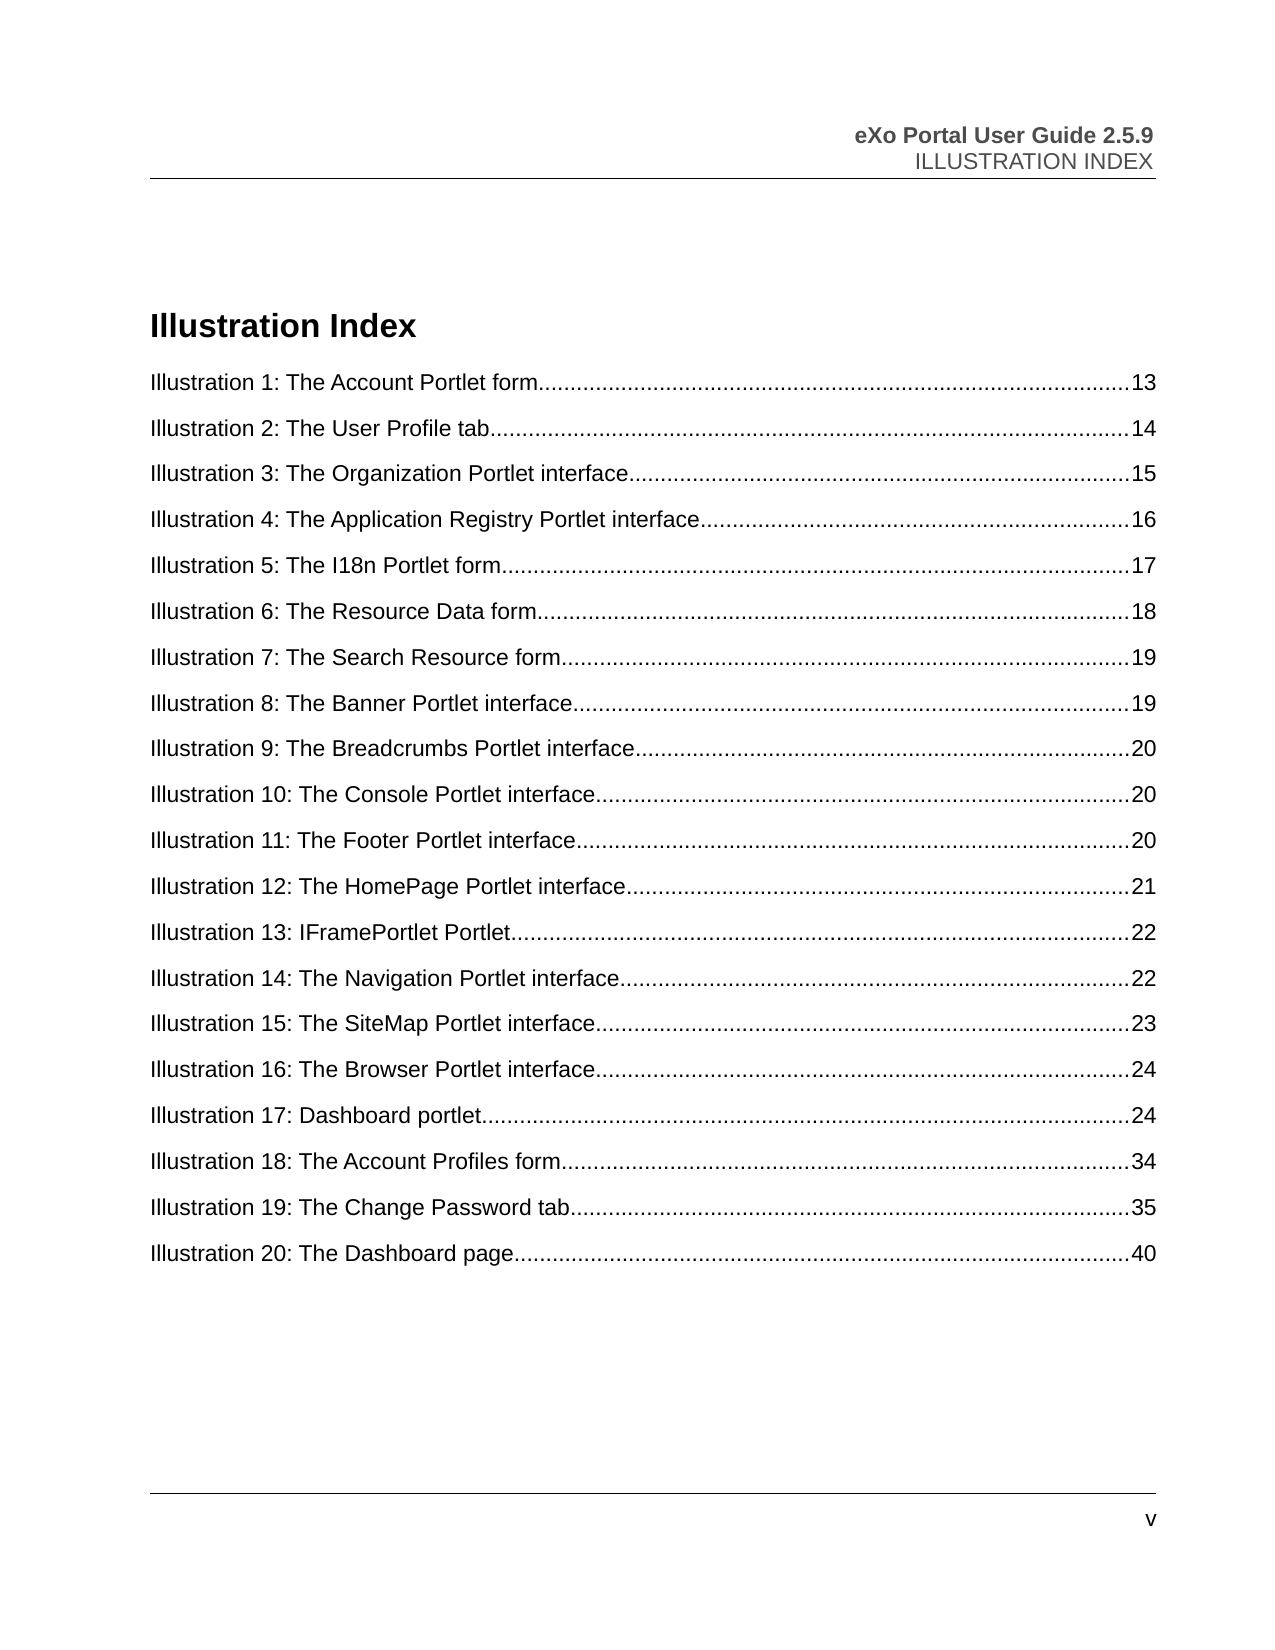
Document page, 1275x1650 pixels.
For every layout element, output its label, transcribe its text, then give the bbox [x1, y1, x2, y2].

text Illustration 17: Dashboard portlet 24 [150, 1102, 1156, 1128]
text Illustration 4: The Application Registry Portlet interface 16 [150, 506, 1156, 532]
text Illustration 18: The Account Profiles form 34 [150, 1148, 1156, 1174]
text Illustration 20: The Dashboard page 40 [150, 1239, 1156, 1266]
text Illustration 9: The Breadcrumbs Portlet interface 20 [150, 735, 1156, 762]
text Illustration 1: The Account Portlet form 13 [150, 369, 1156, 395]
text Illustration 3: The Organization Portlet interface 15 [150, 460, 1156, 487]
text Illustration 11: The Footer Portlet interface 20 [150, 827, 1156, 853]
text Illustration 2: The User Profile tab 14 [150, 414, 1156, 441]
text Illustration 15: The SiteMap Portlet interface 23 [150, 1010, 1156, 1037]
text Illustration 12: The HomePage Portlet interface 21 [150, 873, 1156, 899]
text Illustration 16: The Browser Portlet interface 24 [150, 1056, 1156, 1082]
subtitle Illustration Index [150, 306, 1156, 344]
text Illustration 19: The Change Password tab 35 [150, 1194, 1156, 1220]
text Illustration 8: The Banner Portlet interface 19 [150, 689, 1156, 716]
text Illustration 13: IFramePortlet Portlet 22 [150, 919, 1156, 945]
text Illustration 14: The Navigation Portlet interface 22 [150, 964, 1156, 991]
text Illustration 5: The I18n Portlet form 17 [150, 552, 1156, 578]
text Illustration 7: The Search Resource form 19 [150, 644, 1156, 670]
text Illustration 10: The Console Portlet interface 20 [150, 781, 1156, 807]
text Illustration 6: The Resource Data form 18 [150, 598, 1156, 624]
